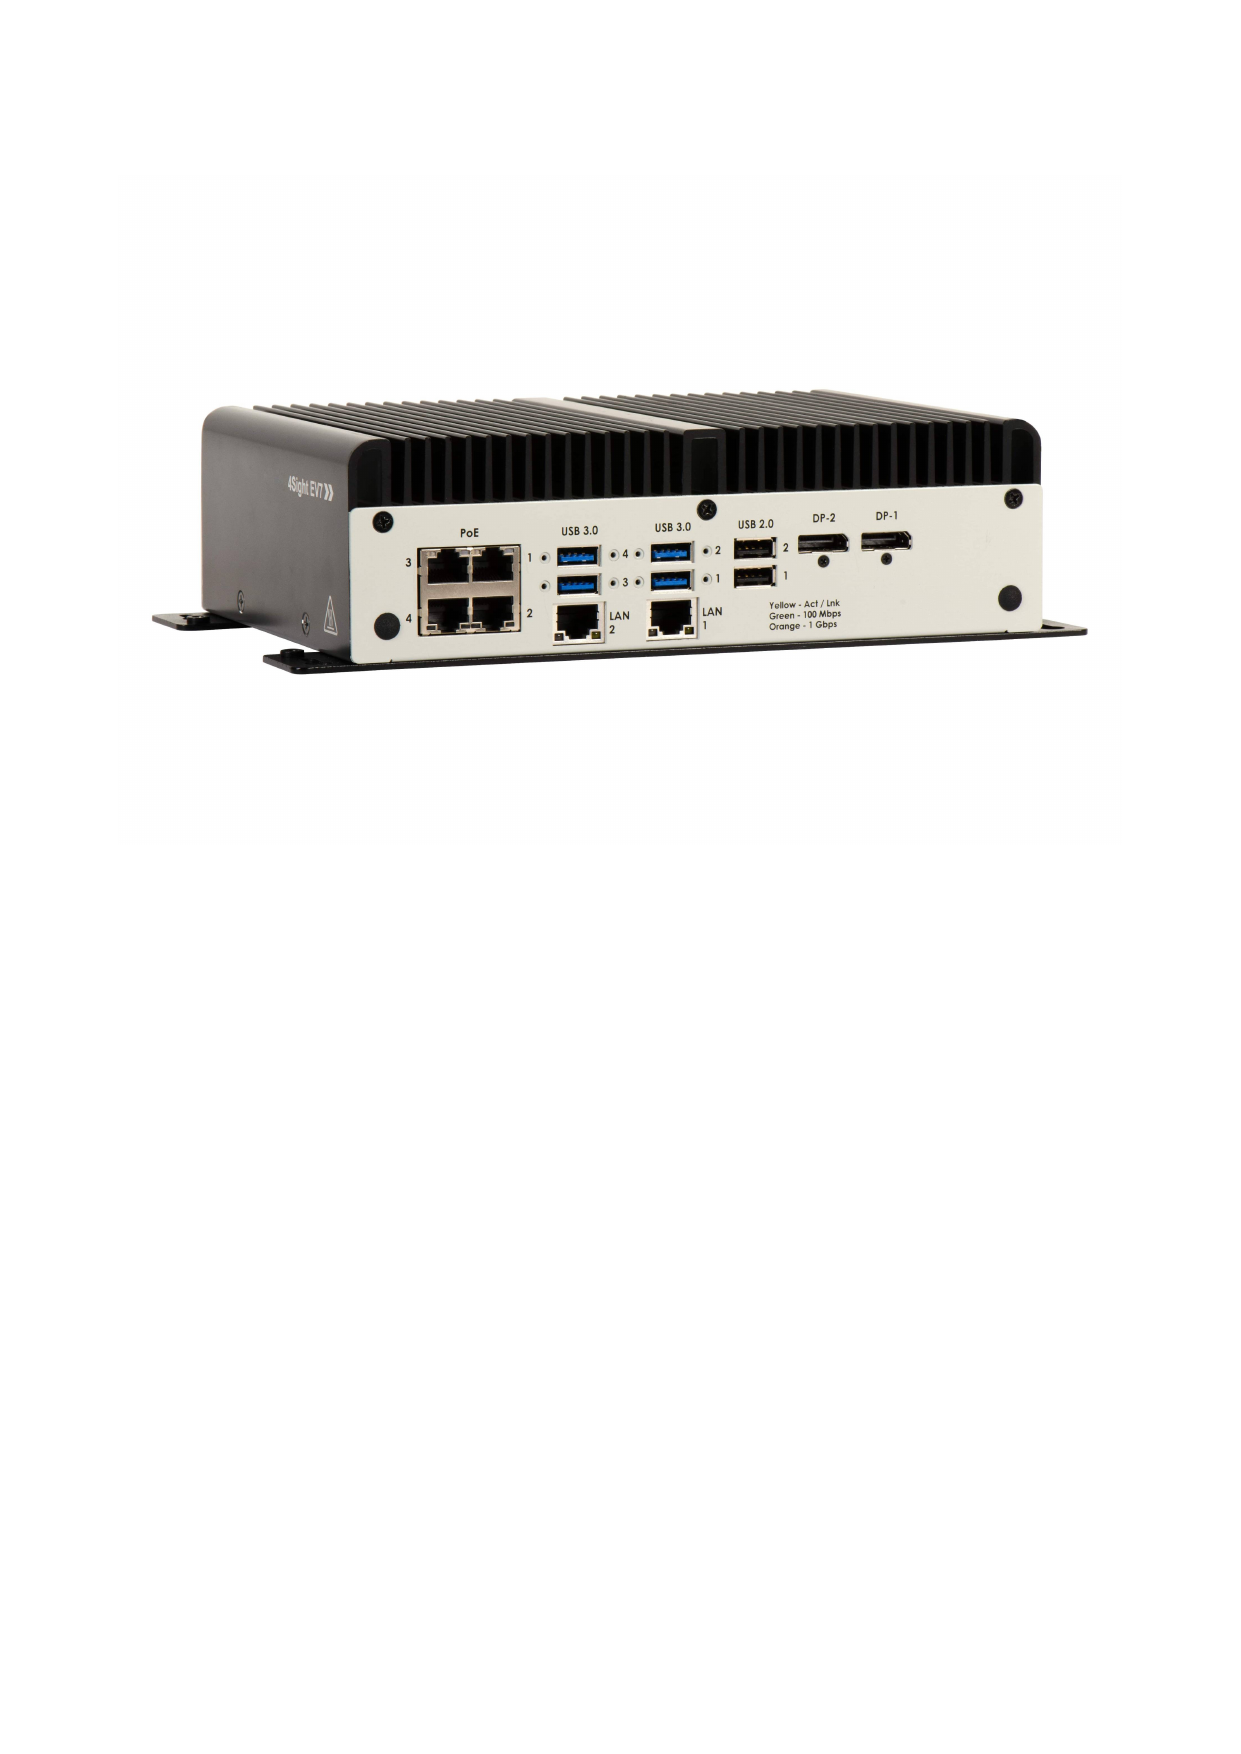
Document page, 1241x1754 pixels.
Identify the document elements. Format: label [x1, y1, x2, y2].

picture [118, 175, 1123, 845]
